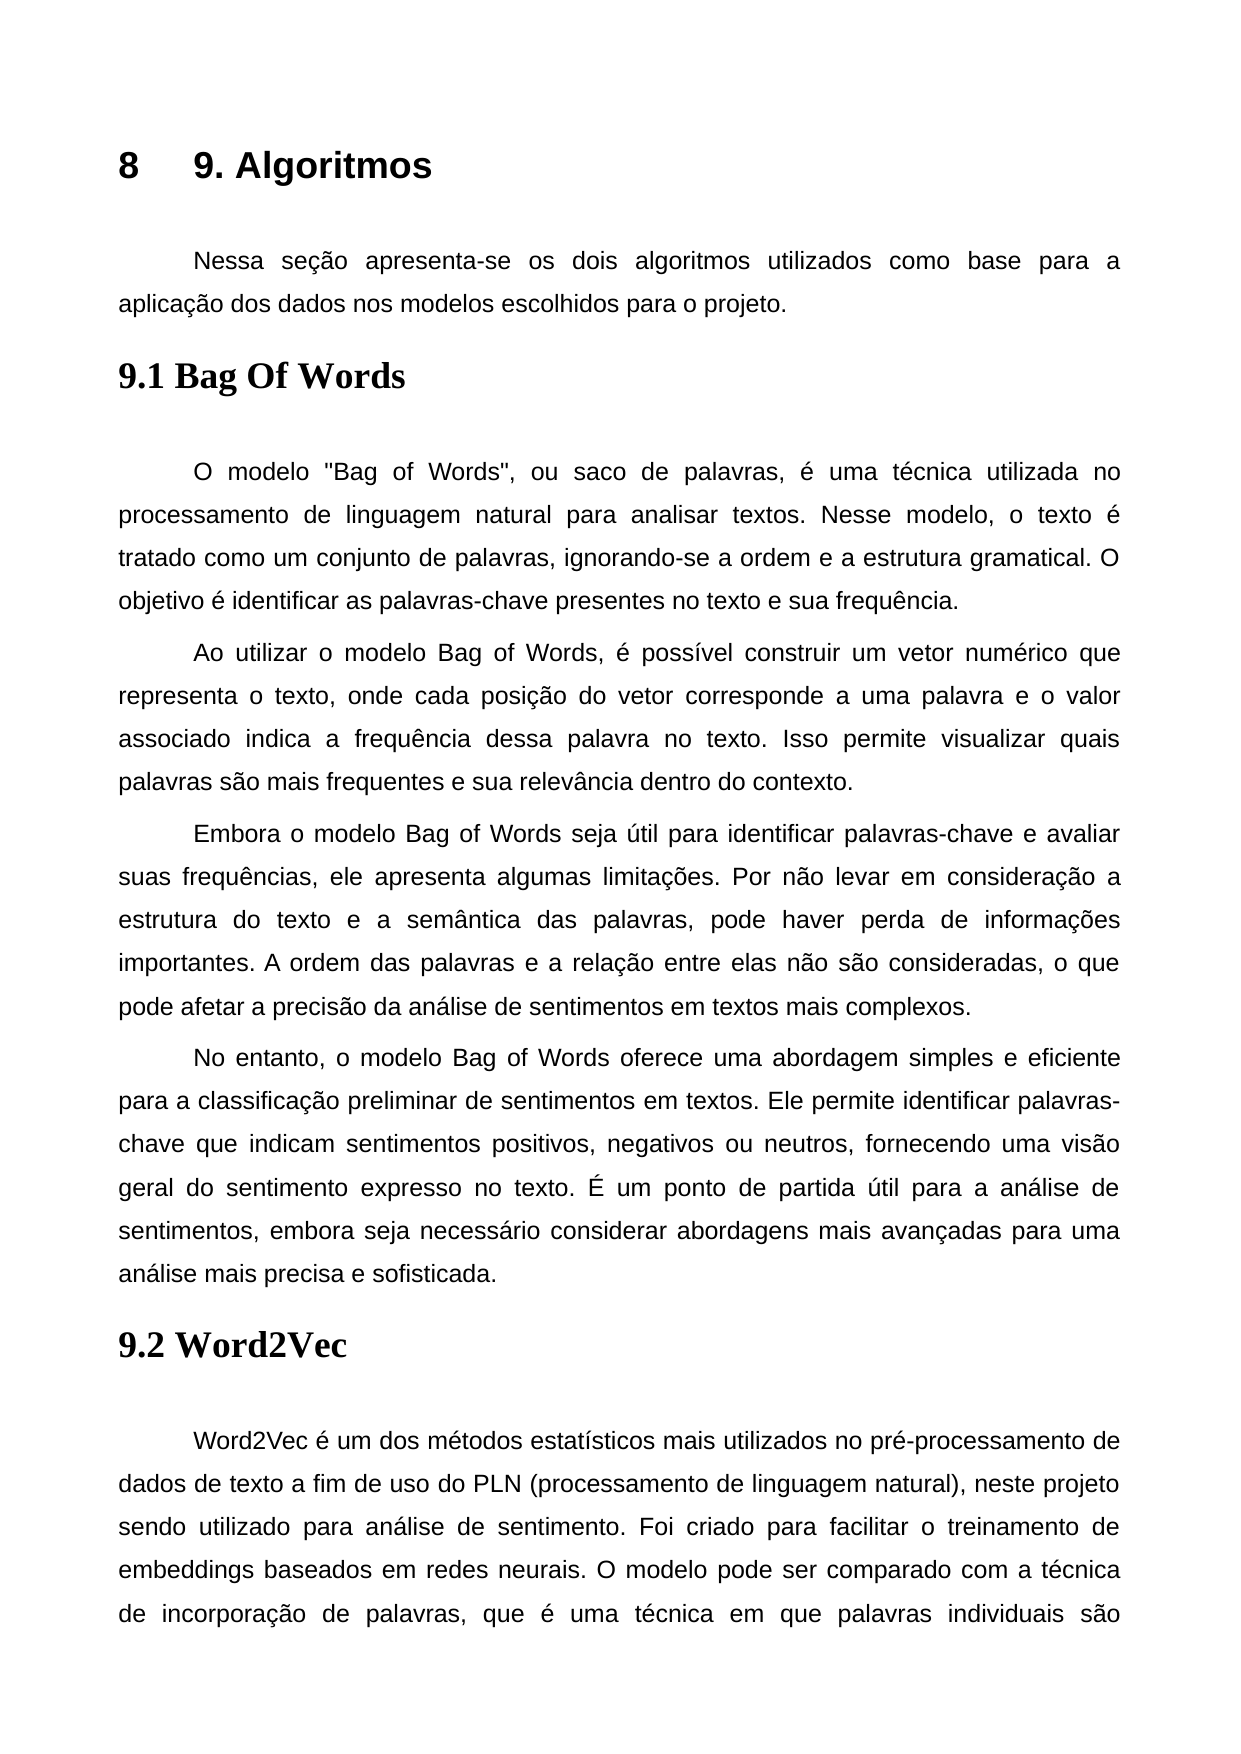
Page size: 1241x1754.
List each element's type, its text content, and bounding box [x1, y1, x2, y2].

text Nessa seção apresenta-se os dois algoritmos utilizados como base para a aplicação dos dados nos modelos escolhidos para o projeto. [118, 246, 1122, 318]
subtitle 9.1 Bag Of Words [118, 353, 1122, 397]
text O modelo "Bag of Words", ou saco de palavras, é uma técnica utilizada no processamento de linguagem natural para analisar textos. Nesse modelo, o texto é tratado como um conjunto de palavras, ignorando-se a ordem e a estrutura gramatical. O objetivo é identificar as palavras-chave presentes no texto e sua frequência. [118, 457, 1122, 615]
subtitle 9. Algoritmos [118, 143, 1122, 186]
text Ao utilizar o modelo Bag of Words, é possível construir um vetor numérico que representa o texto, onde cada posição do vetor corresponde a uma palavra e o valor associado indica a frequência dessa palavra no texto. Isso permite visualizar quais palavras são mais frequentes e sua relevância dentro do contexto. [118, 638, 1122, 796]
text No entanto, o modelo Bag of Words oferece uma abordagem simples e eficiente para a classificação preliminar de sentimentos em textos. Ele permite identificar palavras-chave que indicam sentimentos positivos, negativos ou neutros, fornecendo uma visão geral do sentimento expresso no texto. É um ponto de partida útil para a análise de sentimentos, embora seja necessário considerar abordagens mais avançadas para uma análise mais precisa e sofisticada. [118, 1043, 1122, 1288]
text Word2Vec é um dos métodos estatísticos mais utilizados no pré-processamento de dados de texto a fim de uso do PLN (processamento de linguagem natural), neste projeto sendo utilizado para análise de sentimento. Foi criado para facilitar o treinamento de embeddings baseados em redes neurais. O modelo pode ser comparado com a técnica de incorporação de palavras, que é uma técnica em que palavras individuais são [118, 1426, 1122, 1627]
text Embora o modelo Bag of Words seja útil para identificar palavras-chave e avaliar suas frequências, ele apresenta algumas limitações. Por não levar em consideração a estrutura do texto e a semântica das palavras, pode haver perda de informações importantes. A ordem das palavras e a relação entre elas não são consideradas, o que pode afetar a precisão da análise de sentimentos em textos mais complexos. [118, 819, 1122, 1020]
subtitle 9.2 Word2Vec [118, 1323, 1122, 1366]
